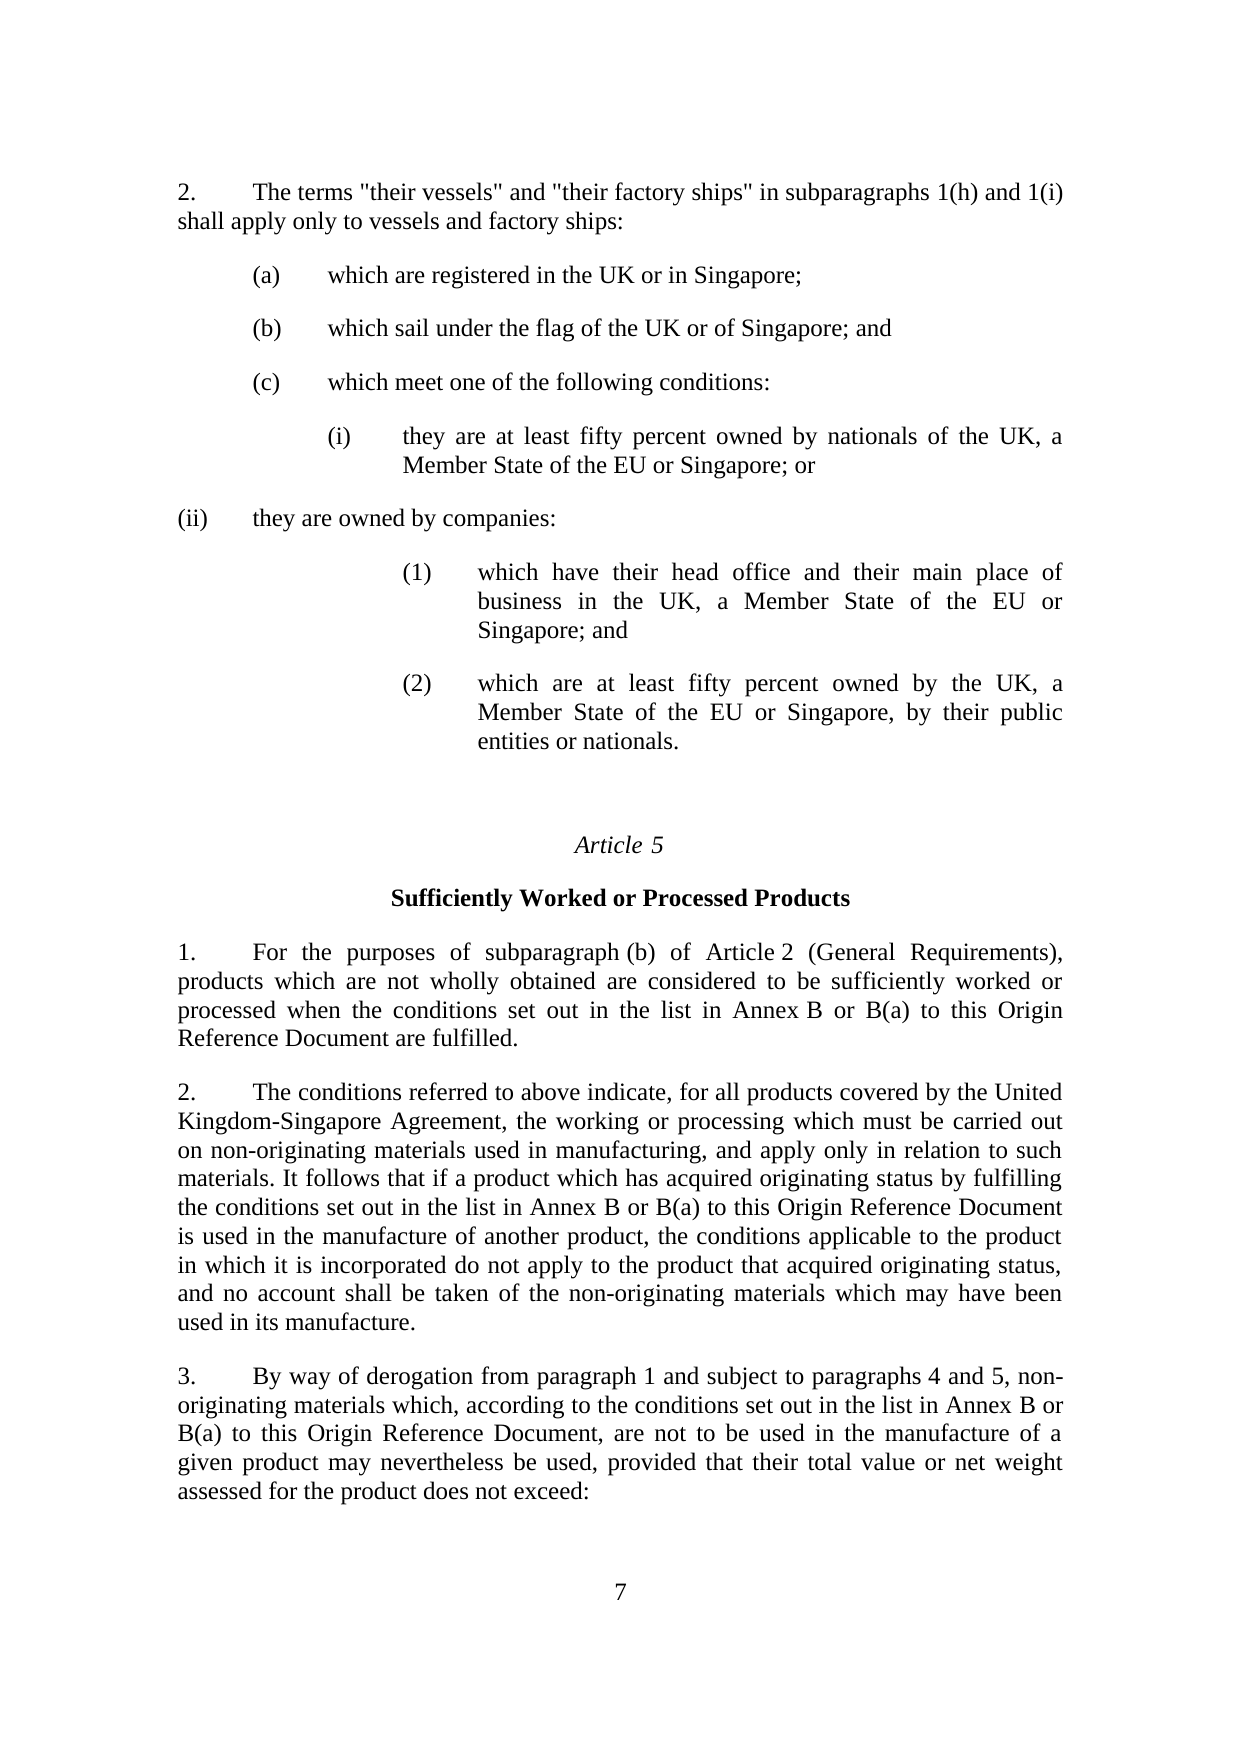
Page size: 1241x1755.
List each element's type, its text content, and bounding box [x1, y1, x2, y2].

text (i) they are at least fifty percent owned by nationals of the UK, a Member State of the EU or Singapore; or [327, 421, 1063, 478]
text (ii) they are owned by companies: [177, 503, 1063, 532]
text (a) which are registered in the UK or in Singapore; [252, 260, 1063, 288]
text 2. The terms "their vessels" and "their factory ships" in subparagraphs 1(h) and 1(i) shall apply only to vessels and factory ships: [177, 177, 1063, 235]
text (1) which have their head office and their main place of business in the UK, a Member State of the EU or Singapore; and [402, 557, 1063, 643]
text (b) which sail under the flag of the UK or of Singapore; and [252, 313, 1063, 342]
text (c) which meet one of the following conditions: [252, 367, 1063, 396]
text 3. By way of derogation from paragraph 1 and subject to paragraphs 4 and 5, non-originating materials which, according to the conditions set out in the list in Annex B or B(a) to this Origin Reference Document, are not to be used in the manufacture of a given product may nevertheless be used, provided that their total value or net weight assessed for the product does not exceed: [177, 1361, 1063, 1505]
text 2. The conditions referred to above indicate, for all products covered by the United Kingdom-Singapore Agreement, the working or processing which must be carried out on non-originating materials used in manufacturing, and apply only in relation to such materials. It follows that if a product which has acquired originating status by fulfilling the conditions set out in the list in Annex B or B(a) to this Origin Reference Document is used in the manufacture of another product, the conditions applicable to the product in which it is incorporated do not apply to the product that acquired originating status, and no account shall be taken of the non-originating materials which may have been used in its manufacture. [177, 1077, 1063, 1336]
text 1. For the purposes of subparagraph (b) of Article 2 (General Requirements), products which are not wholly obtained are considered to be sufficiently worked or processed when the conditions set out in the list in Annex B or B(a) to this Origin Reference Document are fulfilled. [177, 937, 1063, 1052]
text (2) which are at least fifty percent owned by the UK, a Member State of the EU or Singapore, by their public entities or nationals. [402, 668, 1063, 755]
text Article 5 [177, 830, 1063, 858]
title Sufficiently Worked or Processed Products [177, 883, 1063, 912]
